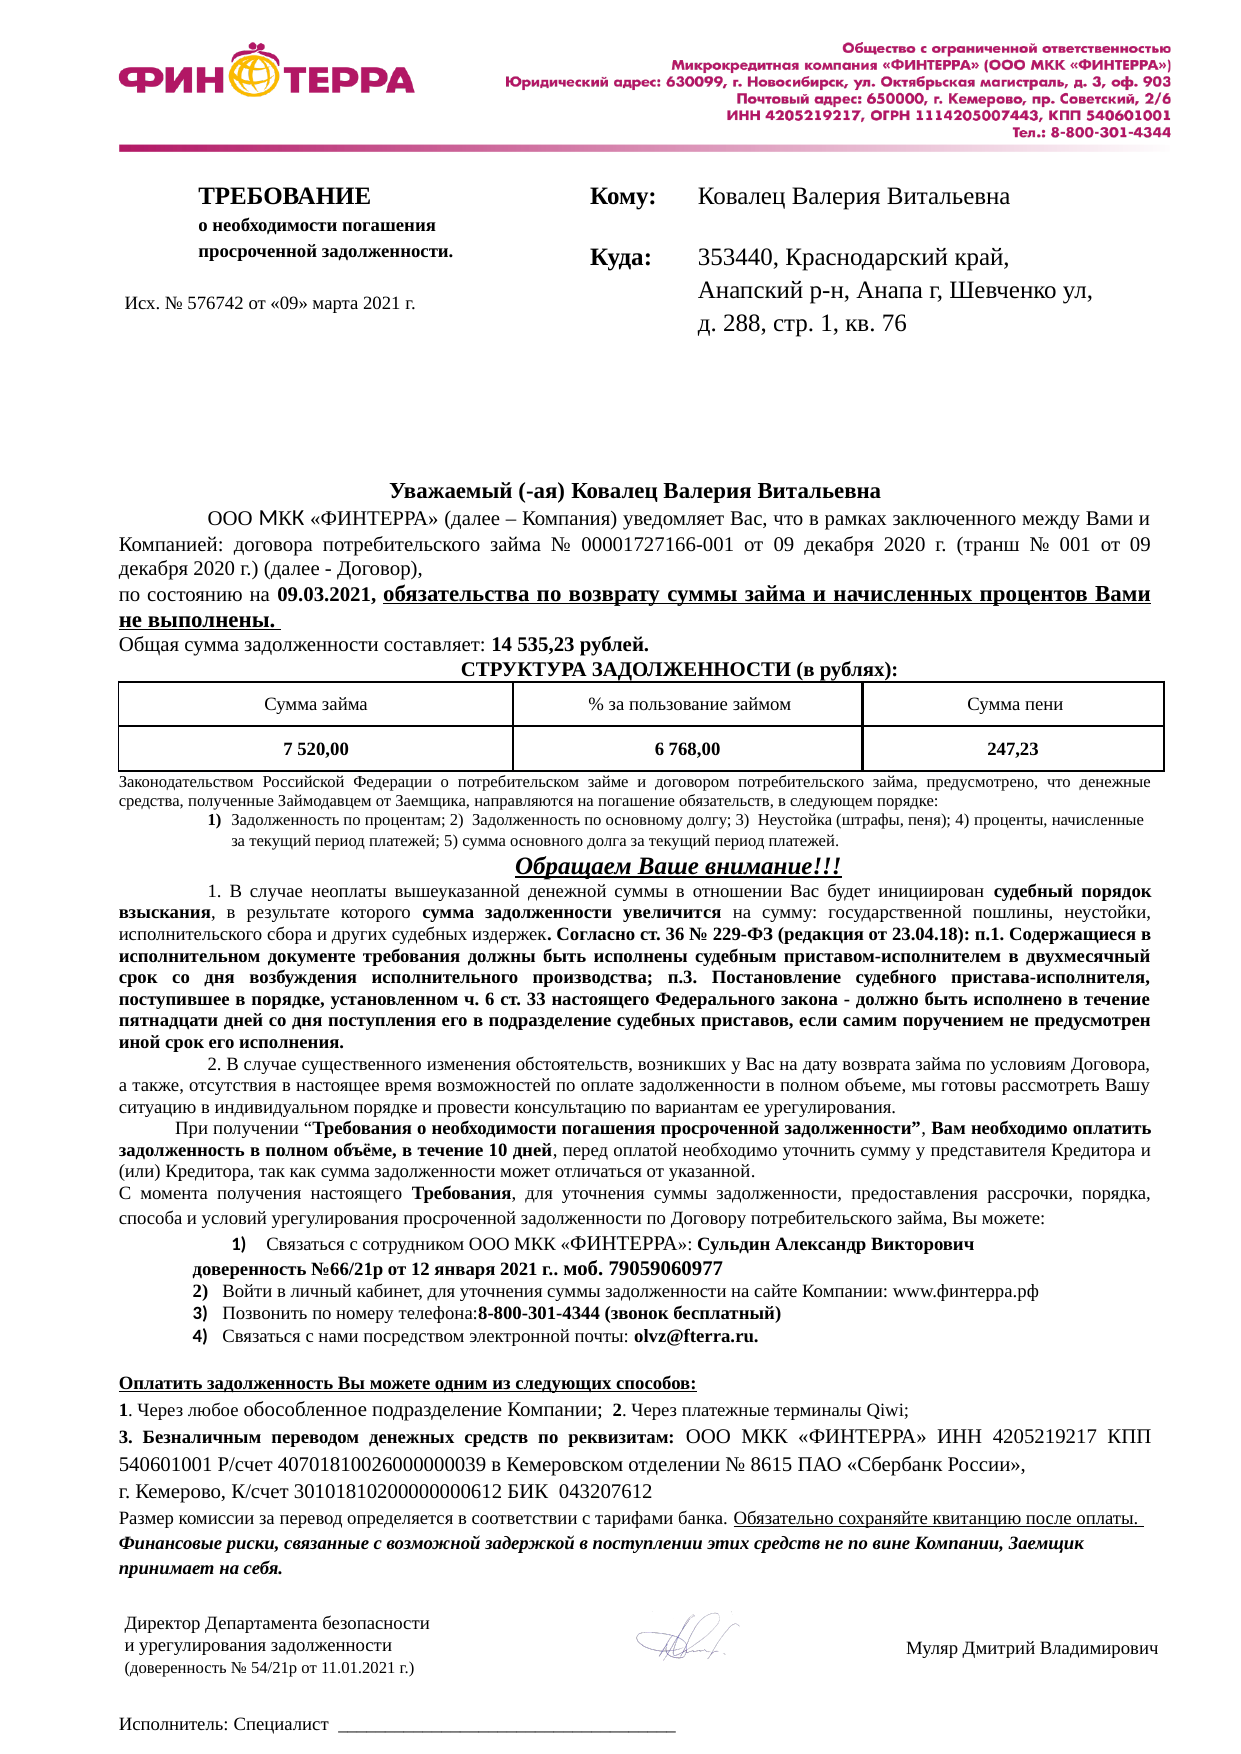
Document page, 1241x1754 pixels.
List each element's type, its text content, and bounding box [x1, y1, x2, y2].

table_header Ковалец Валерия Витальевна [692, 175, 1116, 236]
table_cell 353440, Краснодарский край, Анапский р-н, Анапа г, Шевченко ул, д. 288, стр. 1, кв. 76 [692, 236, 1116, 398]
table_cell 247,23 [864, 727, 1163, 769]
text Уважаемый (-ая) Ковалец Валерия Витальевна [118, 477, 1152, 503]
text 1. Через любое обособленное подразделение Компании; 2. Через платежные терминалы Qiwi; [118, 1397, 1152, 1421]
table_header % за пользование займом [514, 683, 861, 725]
text СТРУКТУРА ЗАДОЛЖЕННОСТИ (в рублях): [118, 656, 1152, 681]
text Оплатить задолженность Вы можете одним из следующих способов: [118, 1372, 1152, 1393]
text Размер комиссии за перевод определяется в соответствии с тарифами банка. Обязательно сохраняйте квитанцию после оплаты. Финансовые риски, связанные с возможной задержкой в поступлении этих средств не по вине Компании, Заемщик принимает на себя. [118, 1507, 1152, 1578]
table_header Директор Департамента безопасности и урегулирования задолженности (доверенность № 54/21р от 11.01.2021 г.) [119, 1606, 570, 1688]
table_header [1116, 175, 1169, 398]
picture [635, 1611, 742, 1662]
table_header Муляр Дмитрий Владимирович [807, 1606, 1164, 1688]
table_header Сумма займа [119, 683, 512, 725]
table_header ТРЕБОВАНИЕ о необходимости погашения просроченной задолженности. Исх. № 576742 от «09» марта 2021 г. [119, 175, 584, 398]
table_cell Куда: [584, 236, 692, 398]
text При получении “Требования о необходимости погашения просроченной задолженности”, Вам необходимо оплатить задолженность в полном объёме, в течение 10 дней, перед оплатой необходимо уточнить сумму у представителя Кредитора и (или) Кредитора, так как сумма задолженности может отличаться от указанной. [118, 1117, 1152, 1182]
text ООО МКК «ФИНТЕРРА» (далее – Компания) уведомляет Вас, что в рамках заключенного между Вами и Компанией: договора потребительского займа № 00001727166-001 от 09 декабря 2020 г. (транш № 001 от 09 декабря 2020 г.) (далее - Договор), [118, 503, 1152, 580]
list Связаться с сотрудником ООО МКК «ФИНТЕРРА»: Сульдин Александр Викторович [193, 1231, 1152, 1256]
table_cell 7 520,00 [119, 727, 512, 769]
text Обращаем Ваше внимание!!! [118, 851, 1152, 880]
table_header [570, 1606, 807, 1688]
table_header Сумма пени [864, 683, 1163, 725]
list Позвонить по номеру телефона:8-800-301-4344 (звонок бесплатный) [192, 1301, 1152, 1324]
text Исполнитель: Специалист ____________________________________ [118, 1713, 1152, 1735]
picture [118, 42, 1171, 152]
list Войти в личный кабинет, для уточнения суммы задолженности на сайте Компании: www.финтерра.рф [163, 1279, 1152, 1301]
text 3. Безналичным переводом денежных средств по реквизитам: ООО МКК «ФИНТЕРРА» ИНН 4205219217 КПП 540601001 Р/счет 40701810026000000039 в Кемеровском отделении № 8615 ПАО «Сбербанк России», [118, 1424, 1152, 1476]
list Связаться с нами посредством электронной почты: olvz@fterra.ru. [192, 1324, 1152, 1347]
text г. Кемерово, К/счет 30101810200000000612 БИК 043207612 [118, 1479, 1152, 1503]
text 2. В случае существенного изменения обстоятельств, возникших у Вас на дату возврата займа по условиям Договора, а также, отсутствия в настоящее время возможностей по оплате задолженности в полном объеме, мы готовы рассмотреть Вашу ситуацию в индивидуальном порядке и провести консультацию по вариантам ее урегулирования. [118, 1052, 1152, 1117]
text Общая сумма задолженности составляет: 14 535,23 рублей. [118, 632, 1152, 656]
list Задолженность по процентам; 2) Задолженность по основному долгу; 3) Неустойка (штрафы, пеня); 4) проценты, начисленные за текущий период платежей; 5) сумма основного долга за текущий период платежей. [207, 810, 1152, 850]
text по состоянию на 09.03.2021, обязательства по возврату суммы займа и начисленных процентов Вами не выполнены. [118, 580, 1152, 632]
table_cell 6 768,00 [514, 727, 861, 769]
table_header Кому: [584, 175, 692, 236]
text Законодательством Российской Федерации о потребительском займе и договором потребительского займа, предусмотрено, что денежные средства, полученные Займодавцем от Заемщика, направляются на погашение обязательств, в следующем порядке: [118, 772, 1152, 810]
text 1. В случае неоплаты вышеуказанной денежной суммы в отношении Вас будет инициирован судебный порядок взыскания, в результате которого сумма задолженности увеличится на сумму: государственной пошлины, неустойки, исполнительского сбора и других судебных издержек. Согласно ст. 36 № 229-ФЗ (редакция от 23.04.18): п.1. Содержащиеся в исполнительном документе требования должны быть исполнены судебным приставом-исполнителем в двухмесячный срок со дня возбуждения исполнительного производства; п.3. Постановление судебного пристава-исполнителя, поступившее в порядке, установленном ч. 6 ст. 33 настоящего Федерального закона - должно быть исполнено в течение пятнадцати дней со дня поступления его в подразделение судебных приставов, если самим поручением не предусмотрен иной срок его исполнения. [118, 880, 1152, 1052]
text С момента получения настоящего Требования, для уточнения суммы задолженности, предоставления рассрочки, порядка, способа и условий урегулирования просроченной задолженности по Договору потребительского займа, Вы можете: [118, 1182, 1152, 1228]
text доверенность №66/21р от 12 января 2021 г.. моб. 79059060977 [192, 1256, 1152, 1279]
